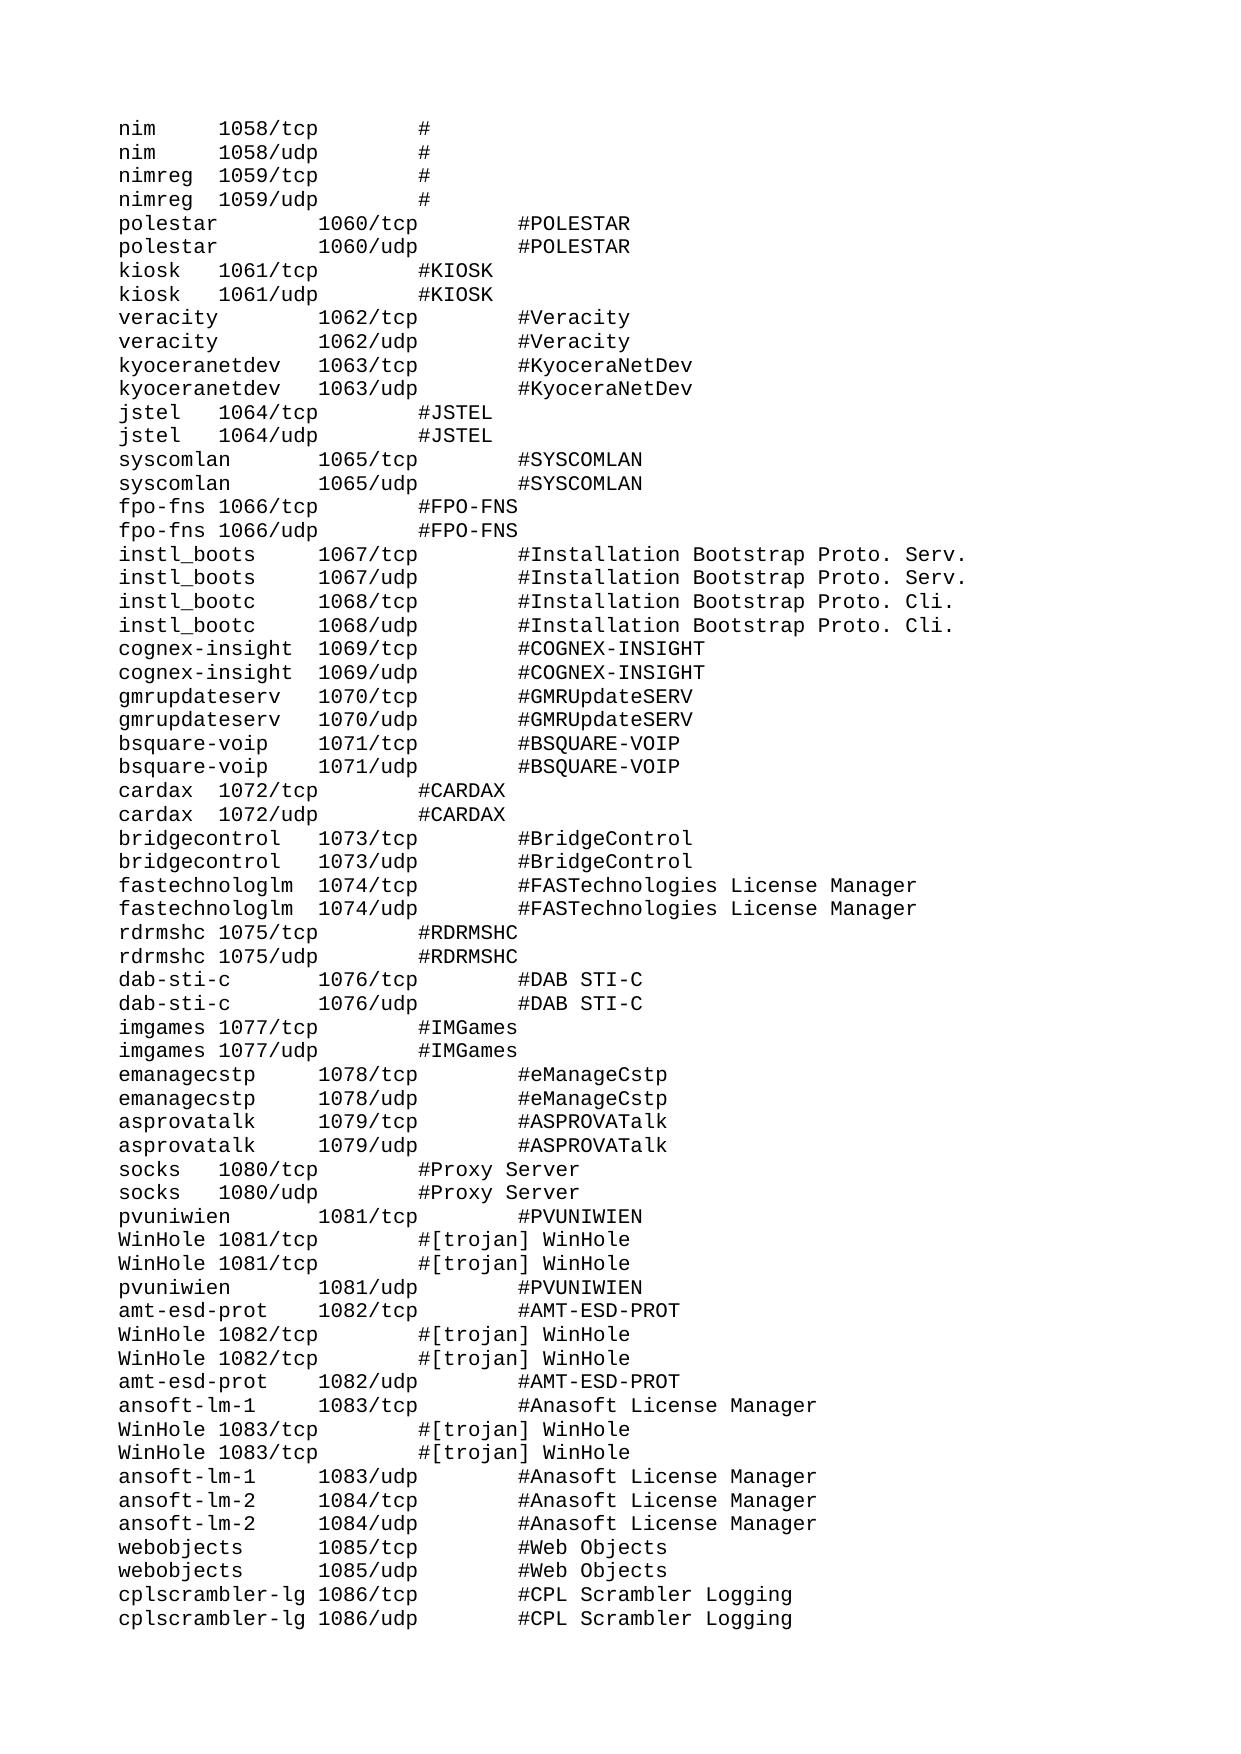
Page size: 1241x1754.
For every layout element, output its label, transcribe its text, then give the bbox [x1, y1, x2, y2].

text cplscrambler-lg 1086/tcp #CPL Scrambler Logging [118, 1584, 1122, 1608]
text syscomlan 1065/tcp #SYSCOMLAN [118, 449, 1122, 473]
text polestar 1060/udp #POLESTAR [118, 236, 1122, 260]
text instl_boots 1067/udp #Installation Bootstrap Proto. Serv. [118, 567, 1122, 591]
text veracity 1062/udp #Veracity [118, 331, 1122, 354]
text pvuniwien 1081/udp #PVUNIWIEN [118, 1277, 1122, 1300]
text ansoft-lm-2 1084/tcp #Anasoft License Manager [118, 1489, 1122, 1513]
text imgames 1077/tcp #IMGames [118, 1017, 1122, 1040]
text asprovatalk 1079/tcp #ASPROVATalk [118, 1111, 1122, 1135]
text instl_bootc 1068/udp #Installation Bootstrap Proto. Cli. [118, 615, 1122, 638]
text pvuniwien 1081/tcp #PVUNIWIEN [118, 1206, 1122, 1229]
text fastechnologlm 1074/udp #FASTechnologies License Manager [118, 898, 1122, 922]
text dab-sti-c 1076/udp #DAB STI-C [118, 993, 1122, 1017]
text fastechnologlm 1074/tcp #FASTechnologies License Manager [118, 875, 1122, 898]
text socks 1080/tcp #Proxy Server [118, 1158, 1122, 1182]
text nim 1058/udp # [118, 142, 1122, 165]
text gmrupdateserv 1070/udp #GMRUpdateSERV [118, 709, 1122, 733]
text WinHole 1081/tcp #[trojan] WinHole [118, 1253, 1122, 1277]
text ansoft-lm-2 1084/udp #Anasoft License Manager [118, 1513, 1122, 1537]
text instl_bootc 1068/tcp #Installation Bootstrap Proto. Cli. [118, 591, 1122, 615]
text veracity 1062/tcp #Veracity [118, 307, 1122, 331]
text bsquare-voip 1071/udp #BSQUARE-VOIP [118, 757, 1122, 780]
text bsquare-voip 1071/tcp #BSQUARE-VOIP [118, 733, 1122, 757]
text cognex-insight 1069/udp #COGNEX-INSIGHT [118, 662, 1122, 686]
text bridgecontrol 1073/tcp #BridgeControl [118, 827, 1122, 851]
text cognex-insight 1069/tcp #COGNEX-INSIGHT [118, 638, 1122, 662]
text rdrmshc 1075/udp #RDRMSHC [118, 946, 1122, 969]
text ansoft-lm-1 1083/tcp #Anasoft License Manager [118, 1395, 1122, 1419]
text gmrupdateserv 1070/tcp #GMRUpdateSERV [118, 686, 1122, 709]
text cplscrambler-lg 1086/udp #CPL Scrambler Logging [118, 1608, 1122, 1631]
text kiosk 1061/tcp #KIOSK [118, 260, 1122, 284]
text nim 1058/tcp # [118, 118, 1122, 142]
text webobjects 1085/tcp #Web Objects [118, 1537, 1122, 1561]
text nimreg 1059/tcp # [118, 165, 1122, 189]
text WinHole 1083/tcp #[trojan] WinHole [118, 1419, 1122, 1442]
text WinHole 1081/tcp #[trojan] WinHole [118, 1229, 1122, 1253]
text asprovatalk 1079/udp #ASPROVATalk [118, 1135, 1122, 1158]
text WinHole 1082/tcp #[trojan] WinHole [118, 1324, 1122, 1348]
text instl_boots 1067/tcp #Installation Bootstrap Proto. Serv. [118, 544, 1122, 567]
text dab-sti-c 1076/tcp #DAB STI-C [118, 969, 1122, 993]
text rdrmshc 1075/tcp #RDRMSHC [118, 922, 1122, 946]
text emanagecstp 1078/tcp #eManageCstp [118, 1064, 1122, 1088]
text jstel 1064/udp #JSTEL [118, 426, 1122, 449]
text WinHole 1083/tcp #[trojan] WinHole [118, 1442, 1122, 1466]
text kyoceranetdev 1063/udp #KyoceraNetDev [118, 378, 1122, 402]
text kiosk 1061/udp #KIOSK [118, 284, 1122, 307]
text WinHole 1082/tcp #[trojan] WinHole [118, 1348, 1122, 1371]
text webobjects 1085/udp #Web Objects [118, 1561, 1122, 1584]
text nimreg 1059/udp # [118, 189, 1122, 213]
text imgames 1077/udp #IMGames [118, 1040, 1122, 1064]
text emanagecstp 1078/udp #eManageCstp [118, 1088, 1122, 1111]
text cardax 1072/tcp #CARDAX [118, 780, 1122, 804]
text polestar 1060/tcp #POLESTAR [118, 213, 1122, 236]
text cardax 1072/udp #CARDAX [118, 804, 1122, 827]
text amt-esd-prot 1082/tcp #AMT-ESD-PROT [118, 1300, 1122, 1324]
text amt-esd-prot 1082/udp #AMT-ESD-PROT [118, 1371, 1122, 1395]
text kyoceranetdev 1063/tcp #KyoceraNetDev [118, 354, 1122, 378]
text jstel 1064/tcp #JSTEL [118, 402, 1122, 426]
text ansoft-lm-1 1083/udp #Anasoft License Manager [118, 1466, 1122, 1489]
text fpo-fns 1066/tcp #FPO-FNS [118, 496, 1122, 520]
text socks 1080/udp #Proxy Server [118, 1182, 1122, 1206]
text fpo-fns 1066/udp #FPO-FNS [118, 520, 1122, 544]
text bridgecontrol 1073/udp #BridgeControl [118, 851, 1122, 875]
text syscomlan 1065/udp #SYSCOMLAN [118, 473, 1122, 496]
